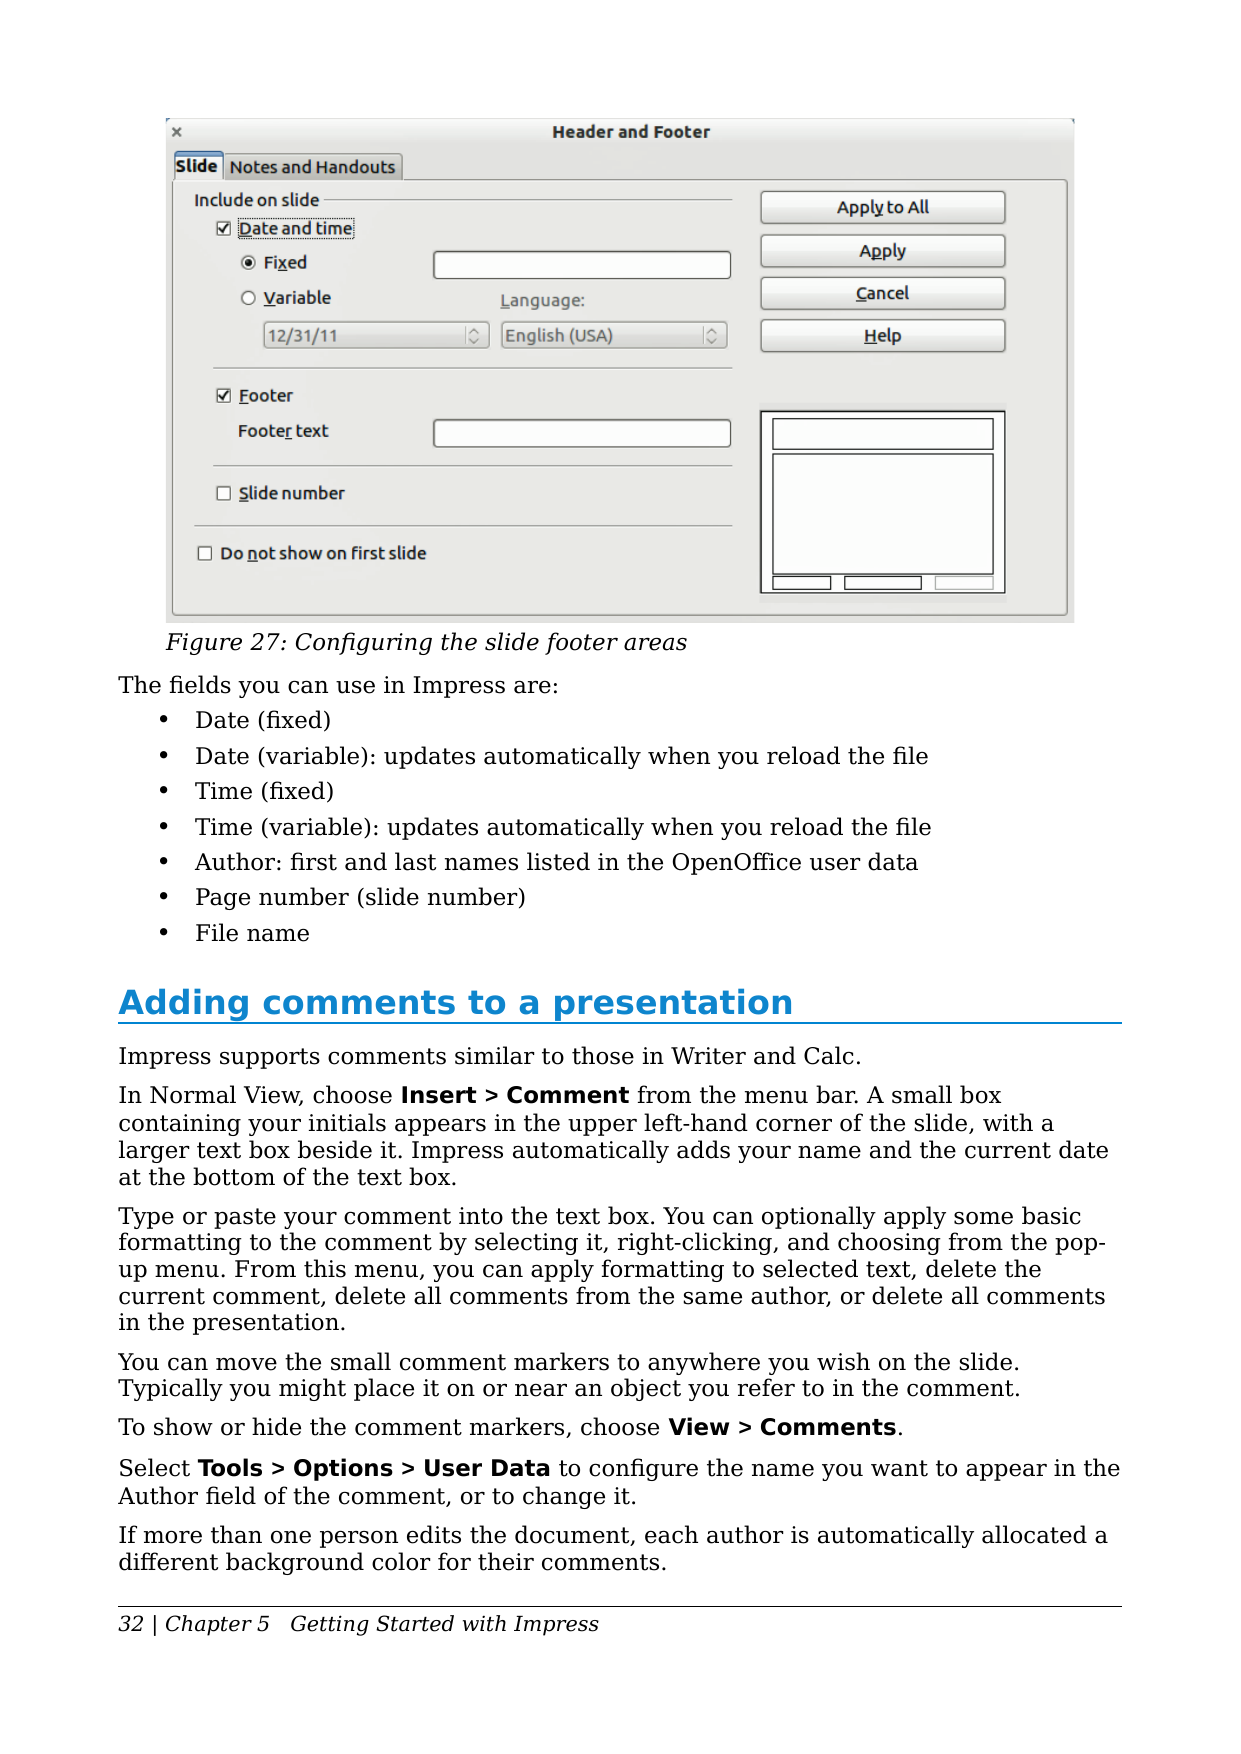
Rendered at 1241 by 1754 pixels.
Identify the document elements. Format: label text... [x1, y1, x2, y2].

picture [165, 118, 1075, 623]
text Select Tools > Options > User Data to configure the name you want to appear in the Author field of the comment, or to change it. [118, 1455, 1122, 1510]
text Type or paste your comment into the text box. You can optionally apply some basic formatting to the comment by selecting it, right-clicking, and choosing from the pop-up menu. From this menu, you can apply formatting to selected text, delete the current comment, delete all comments from the same author, or delete all comments in the presentation. [118, 1203, 1122, 1336]
text In Normal View, choose Insert > Comment from the menu bar. A small box containing your initials appears in the upper left-hand corner of the slide, with a larger text box beside it. Impress automatically adds your name and the current date at the bottom of the text box. [118, 1082, 1122, 1190]
text If more than one person edits the document, each author is automatically allocated a different background color for their comments. [118, 1522, 1122, 1576]
subtitle Adding comments to a presentation [118, 983, 1122, 1022]
list Date (variable): updates automatically when you reload the file [156, 741, 1122, 770]
list Time (variable): updates automatically when you reload the file [156, 812, 1122, 841]
list Author: first and last names listed in the OpenOffice user data [156, 847, 1122, 876]
list The fields you can use in Impress are: [118, 672, 1122, 699]
list Page number (slide number) [156, 883, 1122, 912]
list Date (fixed) [156, 706, 1122, 735]
text Impress supports comments similar to those in Writer and Calc. [118, 1043, 1122, 1070]
text You can move the small comment markers to anywhere you wish on the slide. Typically you might place it on or near an object you refer to in the comment. [118, 1349, 1122, 1402]
text To show or hide the comment markers, choose View > Comments. [118, 1414, 1122, 1443]
list File name [156, 918, 1122, 947]
list Time (fixed) [156, 776, 1122, 806]
text Figure 27: Configuring the slide footer areas [166, 629, 1074, 655]
